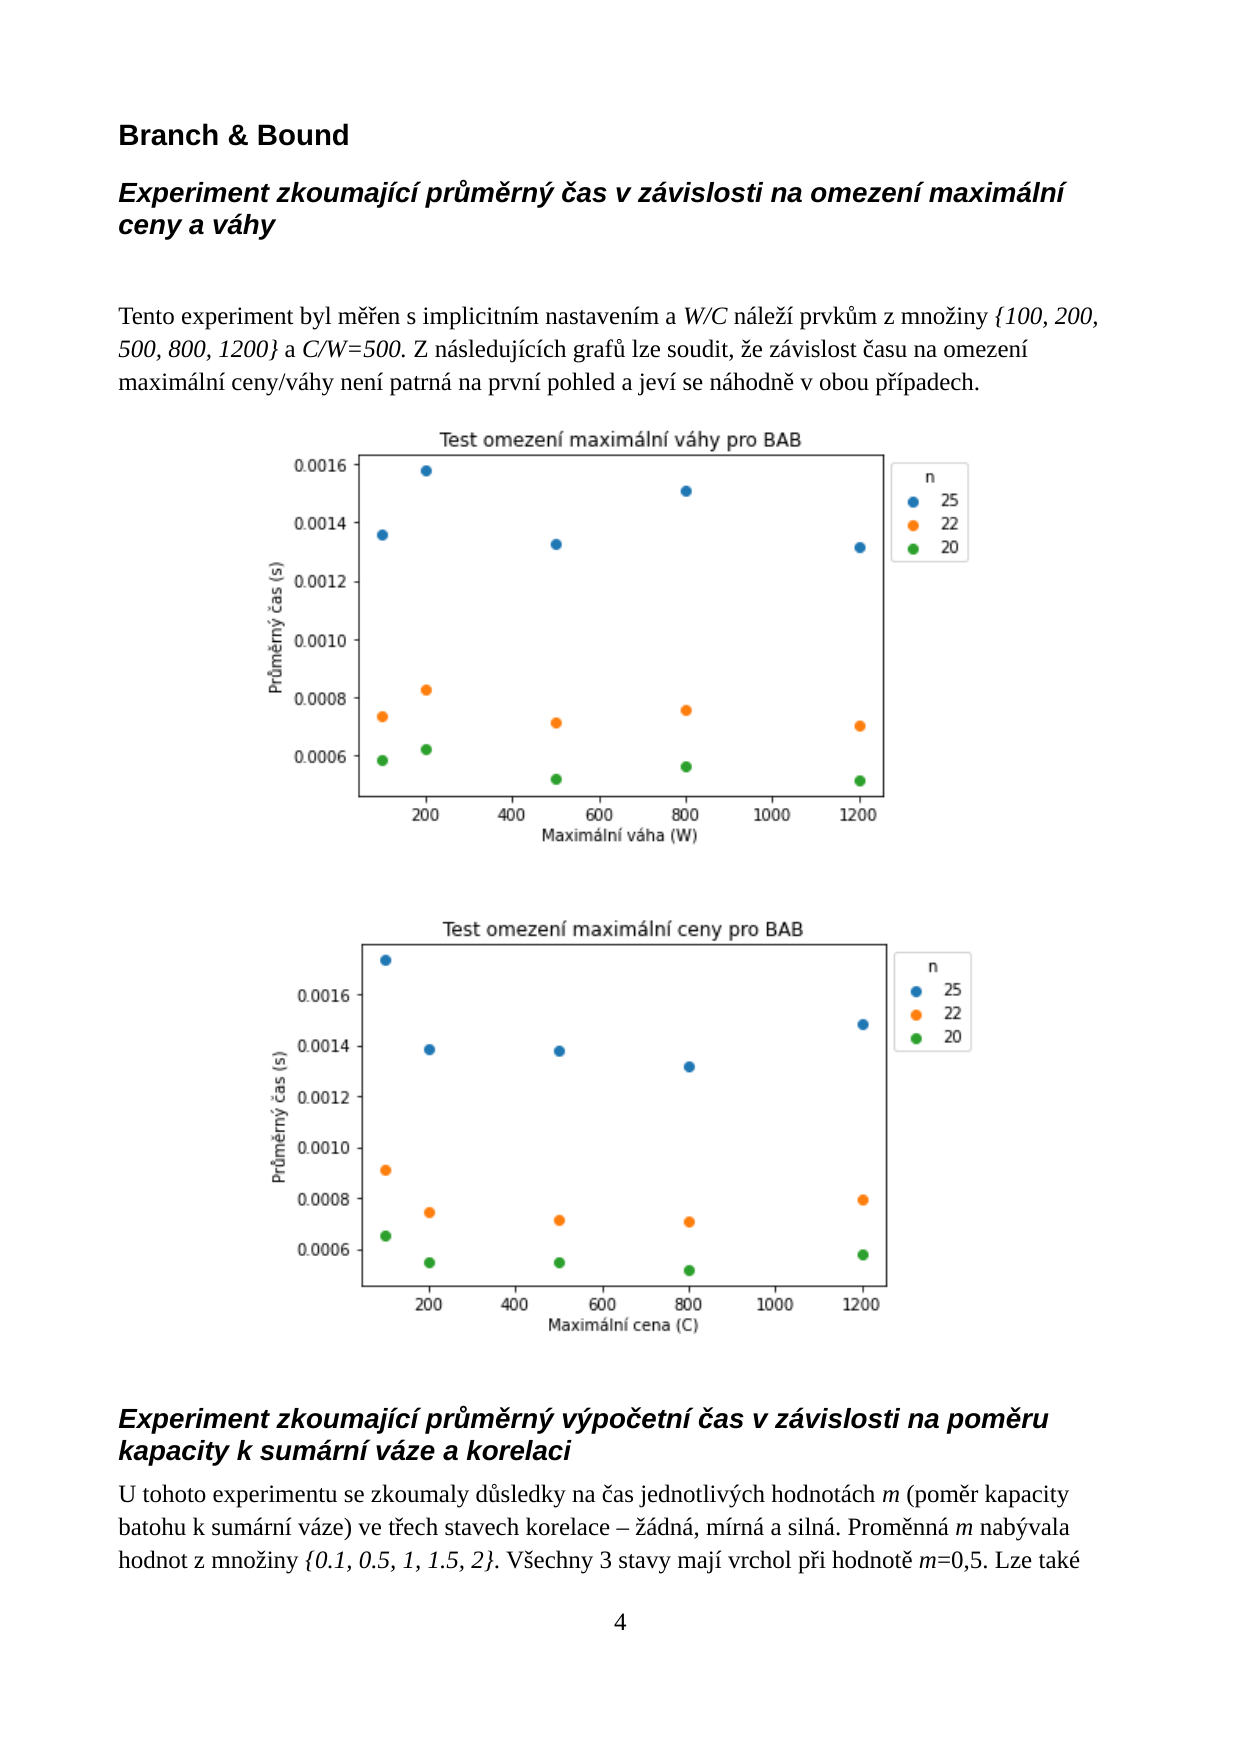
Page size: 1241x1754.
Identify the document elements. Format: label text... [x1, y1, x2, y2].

subtitle Branch & Bound [118, 118, 1122, 152]
subtitle Experiment zkoumající průměrný výpočetní čas v závislosti na poměru kapacity k sumární váze a korelaci [118, 1402, 1122, 1466]
picture [260, 905, 980, 1339]
text U tohoto experimentu se zkoumaly důsledky na čas jednotlivých hodnotách m (poměr kapacity batohu k sumární váze) ve třech stavech korelace – žádná, mírná a silná. Proměnná m nabývala hodnot z množiny {0.1, 0.5, 1, 1.5, 2}. Všechny 3 stavy mají vrchol při hodnotě m=0,5. Lze také [118, 1479, 1122, 1573]
picture [263, 414, 977, 854]
text Tento experiment byl měřen s implicitním nastavením a W/C náleží prvkům z množiny {100, 200, 500, 800, 1200} a C/W=500. Z následujících grafů lze soudit, že závislost času na omezení maximální ceny/váhy není patrná na první pohled a jeví se náhodně v obou případech. [118, 301, 1122, 396]
subtitle Experiment zkoumající průměrný čas v závislosti na omezení maximální ceny a váhy [118, 177, 1122, 241]
